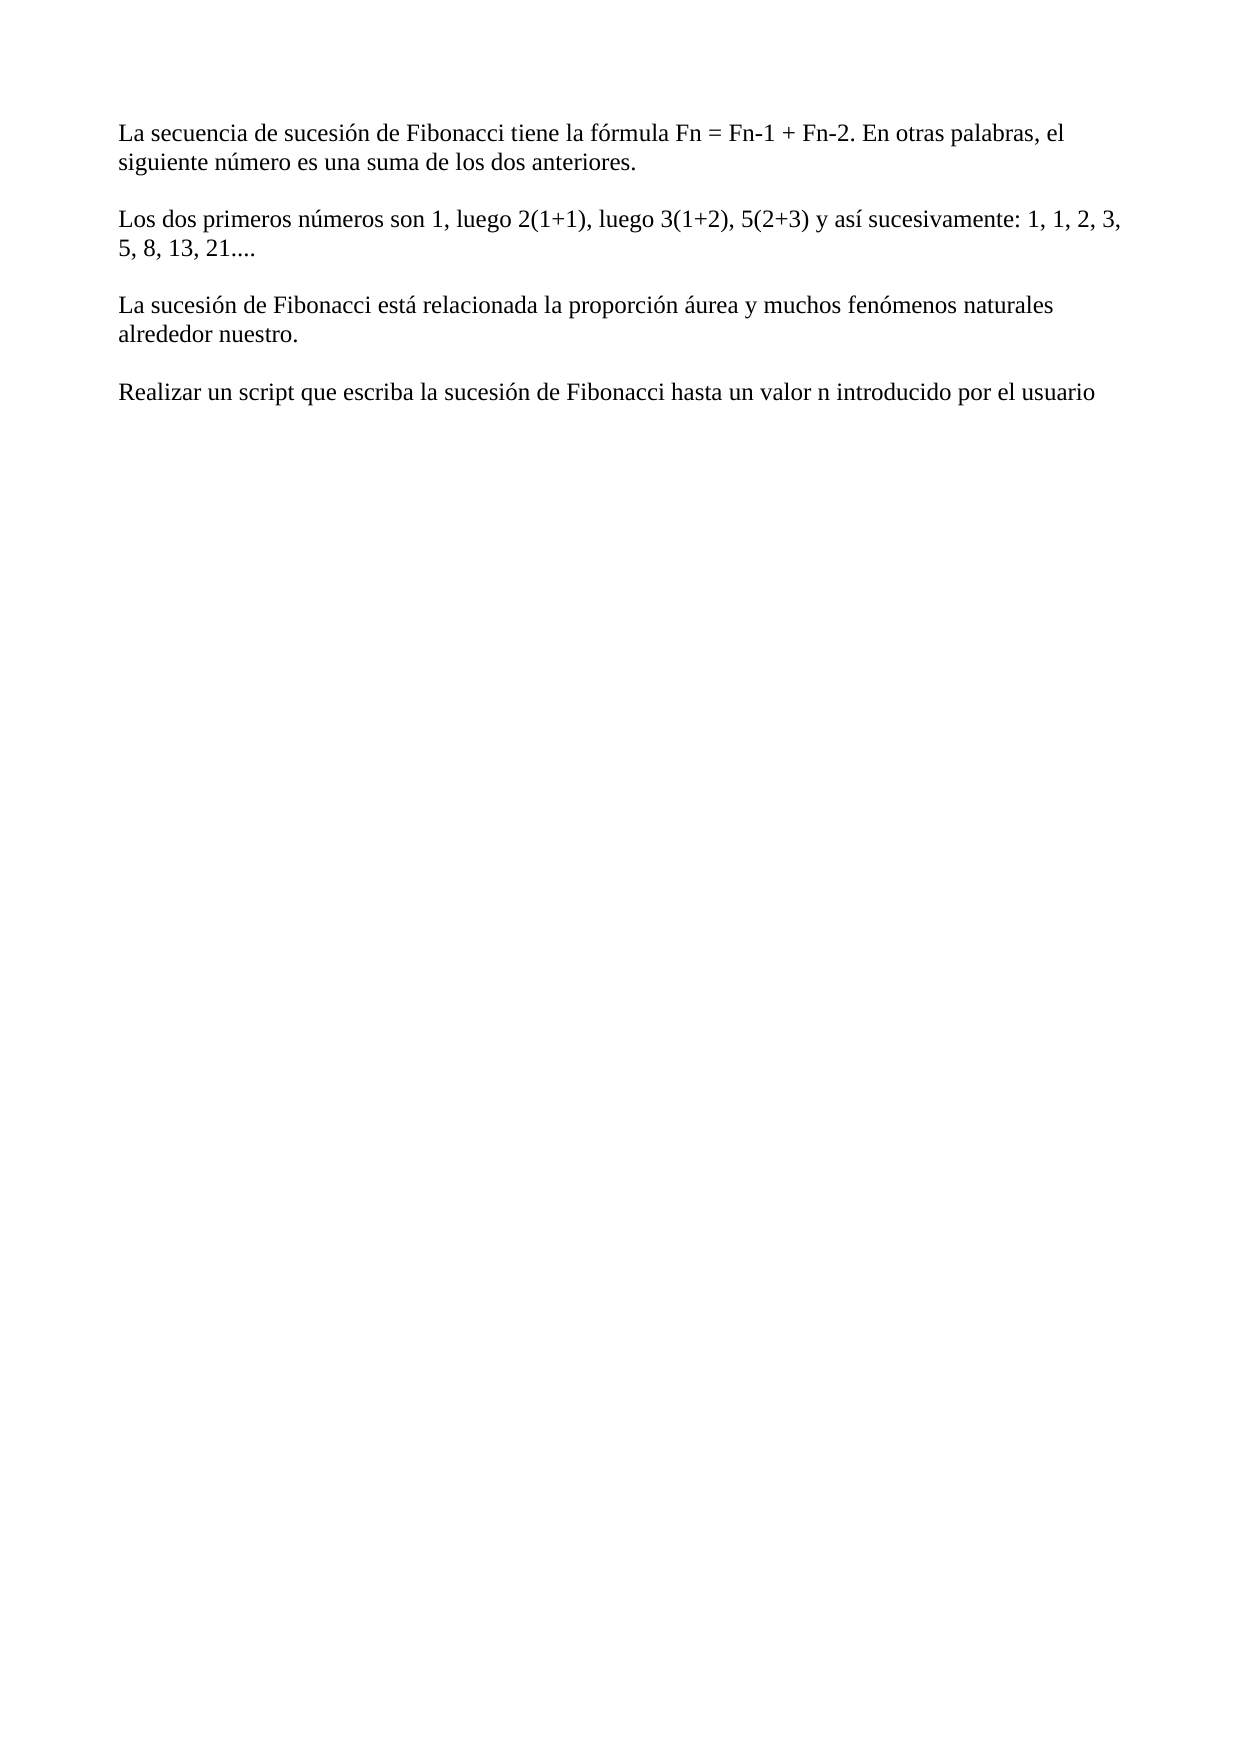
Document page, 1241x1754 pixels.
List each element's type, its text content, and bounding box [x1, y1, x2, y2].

text La sucesión de Fibonacci está relacionada la proporción áurea y muchos fenómenos naturales alrededor nuestro. [118, 291, 1122, 348]
text La secuencia de sucesión de Fibonacci tiene la fórmula Fn = Fn-1 + Fn-2. En otras palabras, el siguiente número es una suma de los dos anteriores. [118, 118, 1122, 176]
text Realizar un script que escriba la sucesión de Fibonacci hasta un valor n introducido por el usuario [118, 377, 1122, 406]
text Los dos primeros números son 1, luego 2(1+1), luego 3(1+2), 5(2+3) y así sucesivamente: 1, 1, 2, 3, 5, 8, 13, 21.... [118, 204, 1122, 262]
